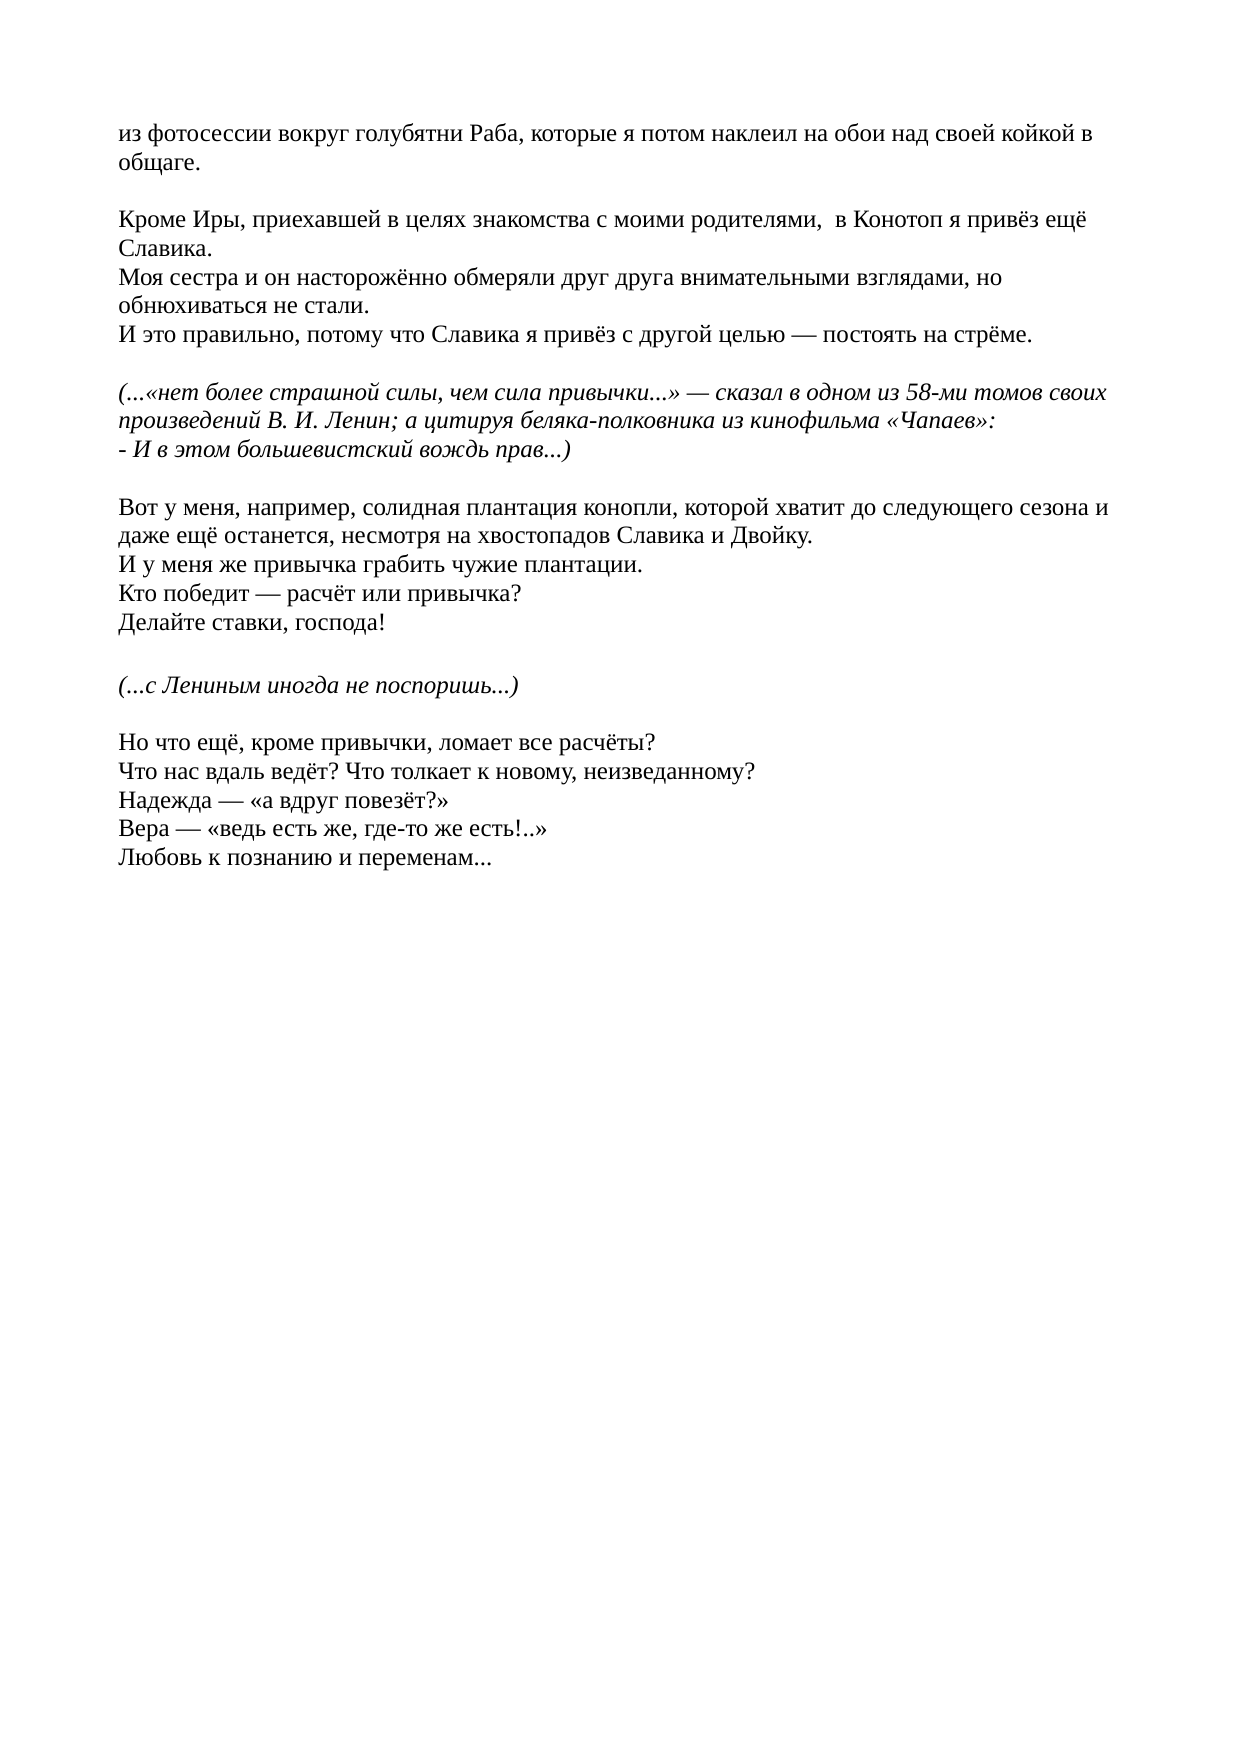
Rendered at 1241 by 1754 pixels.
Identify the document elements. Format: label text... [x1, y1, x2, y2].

text (...с Лениным иногда не поспоришь...) [118, 670, 1122, 698]
text Любовь к познанию и переменам... [118, 842, 1122, 871]
text Делайте ставки, господа! [118, 607, 1122, 636]
text Кроме Иры, приехавшей в целях знакомства с моими родителями, в Конотоп я привёз ещё Славика. [118, 204, 1122, 262]
text Кто победит — расчёт или привычка? [118, 578, 1122, 607]
text Но что ещё, кроме привычки, ломает все расчёты? [118, 727, 1122, 756]
text Что нас вдаль ведёт? Что толкает к новому, неизведанному? [118, 756, 1122, 785]
text Надежда — «а вдруг повезёт?» [118, 785, 1122, 813]
text И это правильно, потому что Славика я привёз с другой целью — постоять на стрёме. [118, 319, 1122, 348]
text Вот у меня, например, солидная плантация конопли, которой хватит до следующего сезона и даже ещё останется, несмотря на хвостопадов Славика и Двойку. [118, 492, 1122, 549]
text - И в этом большевистский вождь прав...) [118, 434, 1122, 463]
text Вера — «ведь есть же, где-то же есть!..» [118, 813, 1122, 842]
text из фотосессии вокруг голубятни Раба, которые я потом наклеил на обои над своей койкой в общаге. [118, 118, 1122, 176]
text Моя сестра и он насторожённо обмеряли друг друга внимательными взглядами, но обнюхиваться не стали. [118, 262, 1122, 319]
text И у меня же привычка грабить чужие плантации. [118, 549, 1122, 578]
text (...«нет более страшной силы, чем сила привычки...» — сказал в одном из 58-ми томов своих произведений В. И. Ленин; а цитируя беляка-полковника из кинофильма «Чапаев»: [118, 377, 1122, 434]
